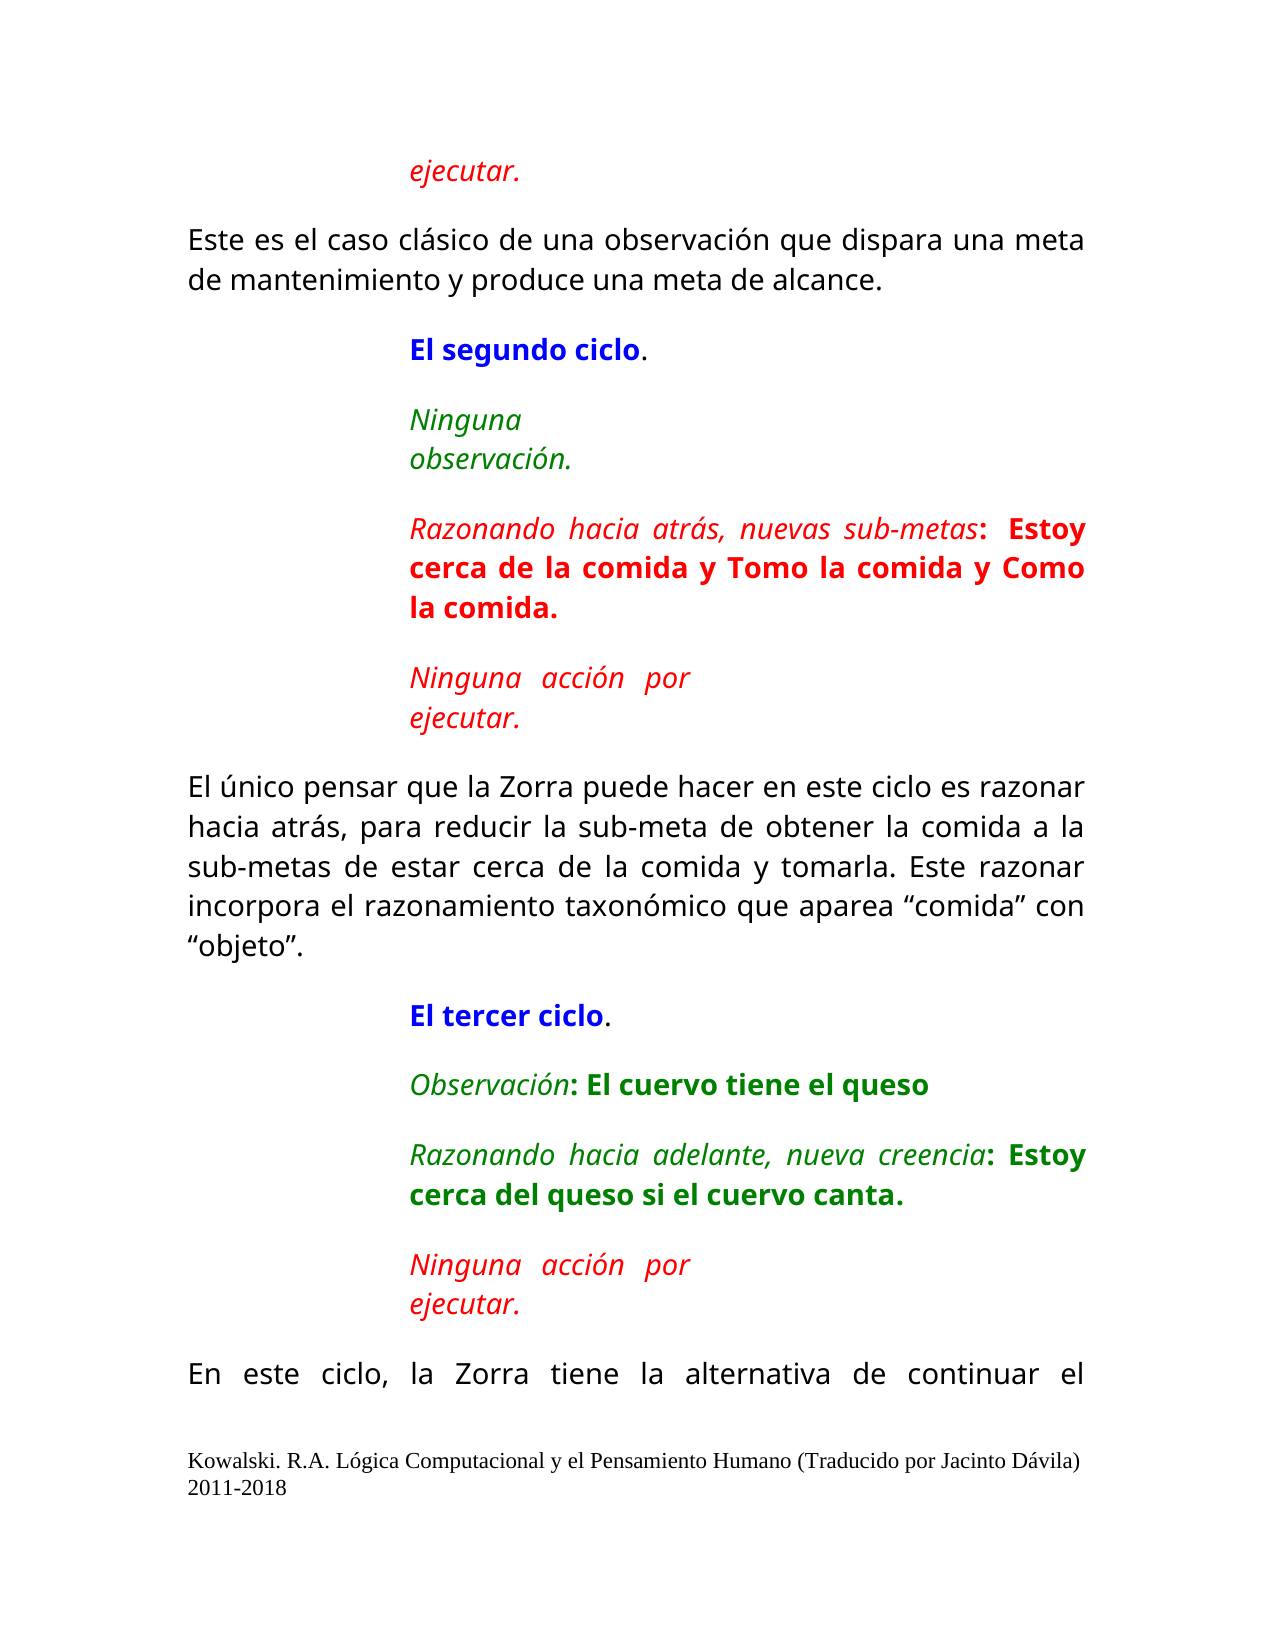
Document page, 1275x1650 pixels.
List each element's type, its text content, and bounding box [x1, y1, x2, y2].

text Ninguna acción por ejecutar. [409, 657, 693, 737]
text Razonando hacia atrás, nuevas sub-metas: Estoy cerca de la comida y Tomo la comida y Como la comida. [409, 508, 1086, 627]
text El único pensar que la Zorra puede hacer en este ciclo es razonar hacia atrás, para reducir la sub-meta de obtener la comida a la sub-metas de estar cerca de la comida y tomarla. Este razonar incorpora el razonamiento taxonómico que aparea “comida” con “objeto”. [187, 767, 1086, 965]
text Este es el caso clásico de una observación que dispara una meta de mantenimiento y produce una meta de alcance. [187, 220, 1086, 299]
text ejecutar. [409, 150, 693, 190]
text El segundo ciclo. [409, 329, 693, 369]
text Razonando hacia adelante, nueva creencia: Estoy cerca del queso si el cuervo canta. [409, 1134, 1086, 1214]
text Ninguna observación. [409, 399, 693, 478]
text Ninguna acción por ejecutar. [409, 1244, 693, 1323]
text Observación: El cuervo tiene el queso [409, 1065, 1087, 1104]
text En este ciclo, la Zorra tiene la alternativa de continuar el [187, 1353, 1086, 1393]
text El tercer ciclo. [409, 995, 693, 1035]
